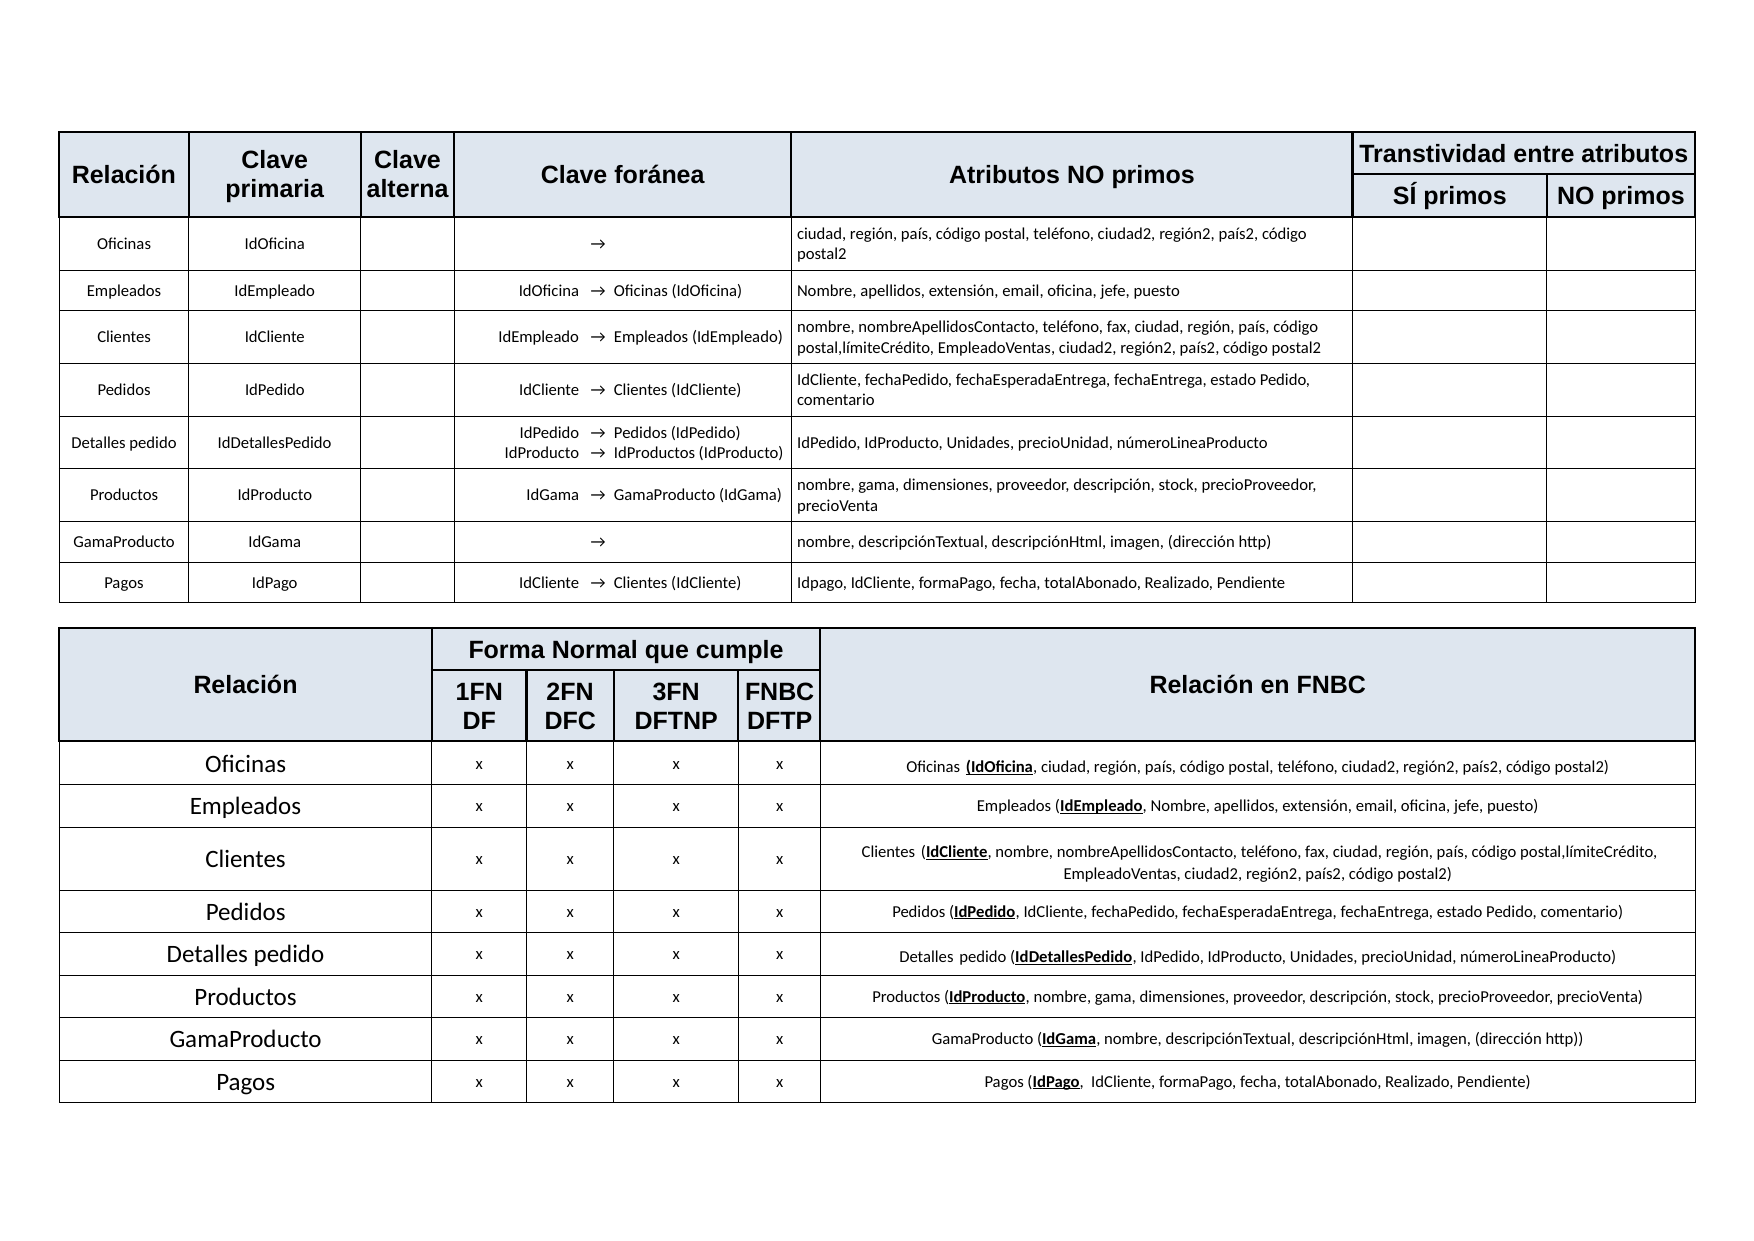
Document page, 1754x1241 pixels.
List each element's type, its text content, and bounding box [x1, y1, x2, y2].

table_cell IdEmpleado [189, 271, 360, 310]
table_cell Clientes (IdCliente) [608, 563, 791, 602]
table_cell x [614, 976, 738, 1017]
table_cell ciudad, región, país, código postal, teléfono, ciudad2, región2, país2, código postal2 [792, 218, 1352, 270]
table_cell nombre, nombreApellidosContacto, teléfono, fax, ciudad, región, país, código postal,límiteCrédito, EmpleadoVentas, ciudad2, región2, país2, código postal2 [792, 311, 1352, 363]
table_cell x [614, 1061, 738, 1102]
table_cell x [739, 785, 820, 827]
table_cell [608, 522, 791, 562]
table_cell SÍ primos [1354, 175, 1546, 216]
table_cell → [585, 364, 608, 416]
table_cell nombre, descripciónTextual, descripciónHtml, imagen, (dirección http) [792, 522, 1352, 562]
table_cell x [527, 933, 613, 974]
table_cell [1353, 364, 1546, 416]
table_cell x [527, 742, 613, 784]
table_cell [1547, 563, 1695, 602]
table_cell GamaProducto [60, 1018, 431, 1059]
table_cell Empleados [60, 271, 188, 310]
table_cell Pagos (IdPago, IdCliente, formaPago, fecha, totalAbonado, Realizado, Pendiente) [821, 1061, 1695, 1102]
table_cell [361, 271, 454, 310]
table_header Clave alterna [362, 133, 453, 216]
table_cell Pedidos (IdPedido, IdCliente, fechaPedido, fechaEsperadaEntrega, fechaEntrega, estado Pedido, comentario) [821, 891, 1695, 932]
table_cell x [527, 976, 613, 1017]
table_cell x [432, 891, 526, 932]
table_header Forma Normal que cumple [433, 629, 819, 669]
table_cell Detalles pedido [60, 417, 188, 468]
table_cell IdDetallesPedido [189, 417, 360, 468]
table_cell x [614, 891, 738, 932]
table_cell Pagos [60, 563, 188, 602]
table_cell IdCliente [455, 563, 584, 602]
table_cell Empleados [60, 785, 431, 827]
table_header Relación [60, 629, 431, 740]
table_cell [1547, 271, 1695, 310]
table_cell IdOficina [189, 218, 360, 270]
table_cell → [585, 311, 608, 363]
table_cell Oficinas (IdOficina, ciudad, región, país, código postal, teléfono, ciudad2, región2, país2, código postal2) [821, 742, 1695, 784]
table_cell → [585, 271, 608, 310]
table_cell x [432, 1061, 526, 1102]
table_cell x [614, 785, 738, 827]
table_cell [361, 218, 454, 270]
table_cell x [739, 933, 820, 974]
table_cell IdCliente [189, 311, 360, 363]
table_cell x [614, 1018, 738, 1059]
table_header Clave foránea [455, 133, 790, 216]
table_cell x [614, 742, 738, 784]
table_cell [1353, 271, 1546, 310]
table_cell [361, 417, 454, 468]
table_cell x [527, 828, 613, 889]
table_cell [1547, 417, 1695, 468]
table_cell [1353, 563, 1546, 602]
table_cell 1FN DF [433, 671, 525, 740]
table_cell x [739, 1018, 820, 1059]
table_cell IdPedido [189, 364, 360, 416]
table_cell x [614, 828, 738, 889]
table_cell 2FN DFC [528, 671, 613, 740]
table_cell [455, 522, 584, 562]
table_cell Idpago, IdCliente, formaPago, fecha, totalAbonado, Realizado, Pendiente [792, 563, 1352, 602]
table_cell 3FN DFTNP [615, 671, 737, 740]
table_cell Nombre, apellidos, extensión, email, oficina, jefe, puesto [792, 271, 1352, 310]
table_cell Detalles pedido (IdDetallesPedido, IdPedido, IdProducto, Unidades, precioUnidad, númeroLineaProducto) [821, 933, 1695, 974]
table_cell [608, 218, 791, 270]
table_cell Pedidos [60, 891, 431, 932]
table_cell x [739, 976, 820, 1017]
table_cell x [614, 933, 738, 974]
table_cell IdPedido, IdProducto, Unidades, precioUnidad, númeroLineaProducto [792, 417, 1352, 468]
table_header Clave primaria [190, 133, 360, 216]
table_cell FNBC DFTP [739, 671, 819, 740]
table_cell x [739, 742, 820, 784]
table_cell Clientes (IdCliente) [608, 364, 791, 416]
table_cell [361, 522, 454, 562]
table_cell →→ [585, 417, 608, 468]
table_cell Oficinas [60, 218, 188, 270]
table_cell Empleados (IdEmpleado, Nombre, apellidos, extensión, email, oficina, jefe, puesto) [821, 785, 1695, 827]
table_cell Clientes [60, 828, 431, 889]
table_cell Pedidos [60, 364, 188, 416]
table_header Relación [60, 133, 188, 216]
table_cell [1353, 218, 1546, 270]
table_cell [1547, 311, 1695, 363]
table_cell x [527, 1061, 613, 1102]
table_cell x [432, 742, 526, 784]
table_cell [1353, 311, 1546, 363]
table_cell [1547, 364, 1695, 416]
table_cell → [585, 563, 608, 602]
table_cell Oficinas (IdOficina) [608, 271, 791, 310]
table_cell x [432, 976, 526, 1017]
table_cell IdEmpleado [455, 311, 584, 363]
table_cell IdPago [189, 563, 360, 602]
table_cell x [527, 1018, 613, 1059]
table_cell IdOficina [455, 271, 584, 310]
table_cell x [739, 828, 820, 889]
table_cell Clientes [60, 311, 188, 363]
table_cell IdCliente, fechaPedido, fechaEsperadaEntrega, fechaEntrega, estado Pedido, comentario [792, 364, 1352, 416]
table_cell GamaProducto (IdGama) [608, 469, 791, 521]
table_cell [1547, 522, 1695, 562]
table_cell x [527, 785, 613, 827]
table_cell Pedidos (IdPedido) IdProductos (IdProducto) [608, 417, 791, 468]
table_cell Empleados (IdEmpleado) [608, 311, 791, 363]
table_cell Clientes (IdCliente, nombre, nombreApellidosContacto, teléfono, fax, ciudad, región, país, código postal,límiteCrédito, EmpleadoVentas, ciudad2, región2, país2, código postal2) [821, 828, 1695, 889]
table_cell x [432, 785, 526, 827]
table_header Relación en FNBC [821, 629, 1694, 740]
table_cell IdPedido IdProducto [455, 417, 584, 468]
table_cell nombre, gama, dimensiones, proveedor, descripción, stock, precioProveedor, precioVenta [792, 469, 1352, 521]
table_cell → [585, 522, 608, 562]
table_cell IdProducto [189, 469, 360, 521]
table_cell x [432, 933, 526, 974]
table_cell → [585, 218, 608, 270]
table_cell [361, 364, 454, 416]
table_cell Productos [60, 469, 188, 521]
table_header Transtividad entre atributos [1354, 133, 1694, 173]
table_cell [455, 218, 584, 270]
table_cell [1353, 417, 1546, 468]
table_cell Productos (IdProducto, nombre, gama, dimensiones, proveedor, descripción, stock, precioProveedor, precioVenta) [821, 976, 1695, 1017]
table_cell GamaProducto [60, 522, 188, 562]
table_cell [361, 469, 454, 521]
table_cell x [739, 891, 820, 932]
table_cell Productos [60, 976, 431, 1017]
table_cell x [739, 1061, 820, 1102]
table_cell [361, 563, 454, 602]
table_cell GamaProducto (IdGama, nombre, descripciónTextual, descripciónHtml, imagen, (dirección http)) [821, 1018, 1695, 1059]
table_cell x [527, 891, 613, 932]
table_cell NO primos [1548, 175, 1694, 216]
table_cell [361, 311, 454, 363]
table_cell Oficinas [60, 742, 431, 784]
table_cell [1353, 469, 1546, 521]
table_header Atributos NO primos [792, 133, 1351, 216]
table_cell x [432, 1018, 526, 1059]
table_cell [1547, 218, 1695, 270]
table_cell x [432, 828, 526, 889]
table_cell Pagos [60, 1061, 431, 1102]
table_cell IdCliente [455, 364, 584, 416]
table_cell [1547, 469, 1695, 521]
table_cell [1353, 522, 1546, 562]
table_cell IdGama [455, 469, 584, 521]
table_cell IdGama [189, 522, 360, 562]
table_cell → [585, 469, 608, 521]
table_cell Detalles pedido [60, 933, 431, 974]
